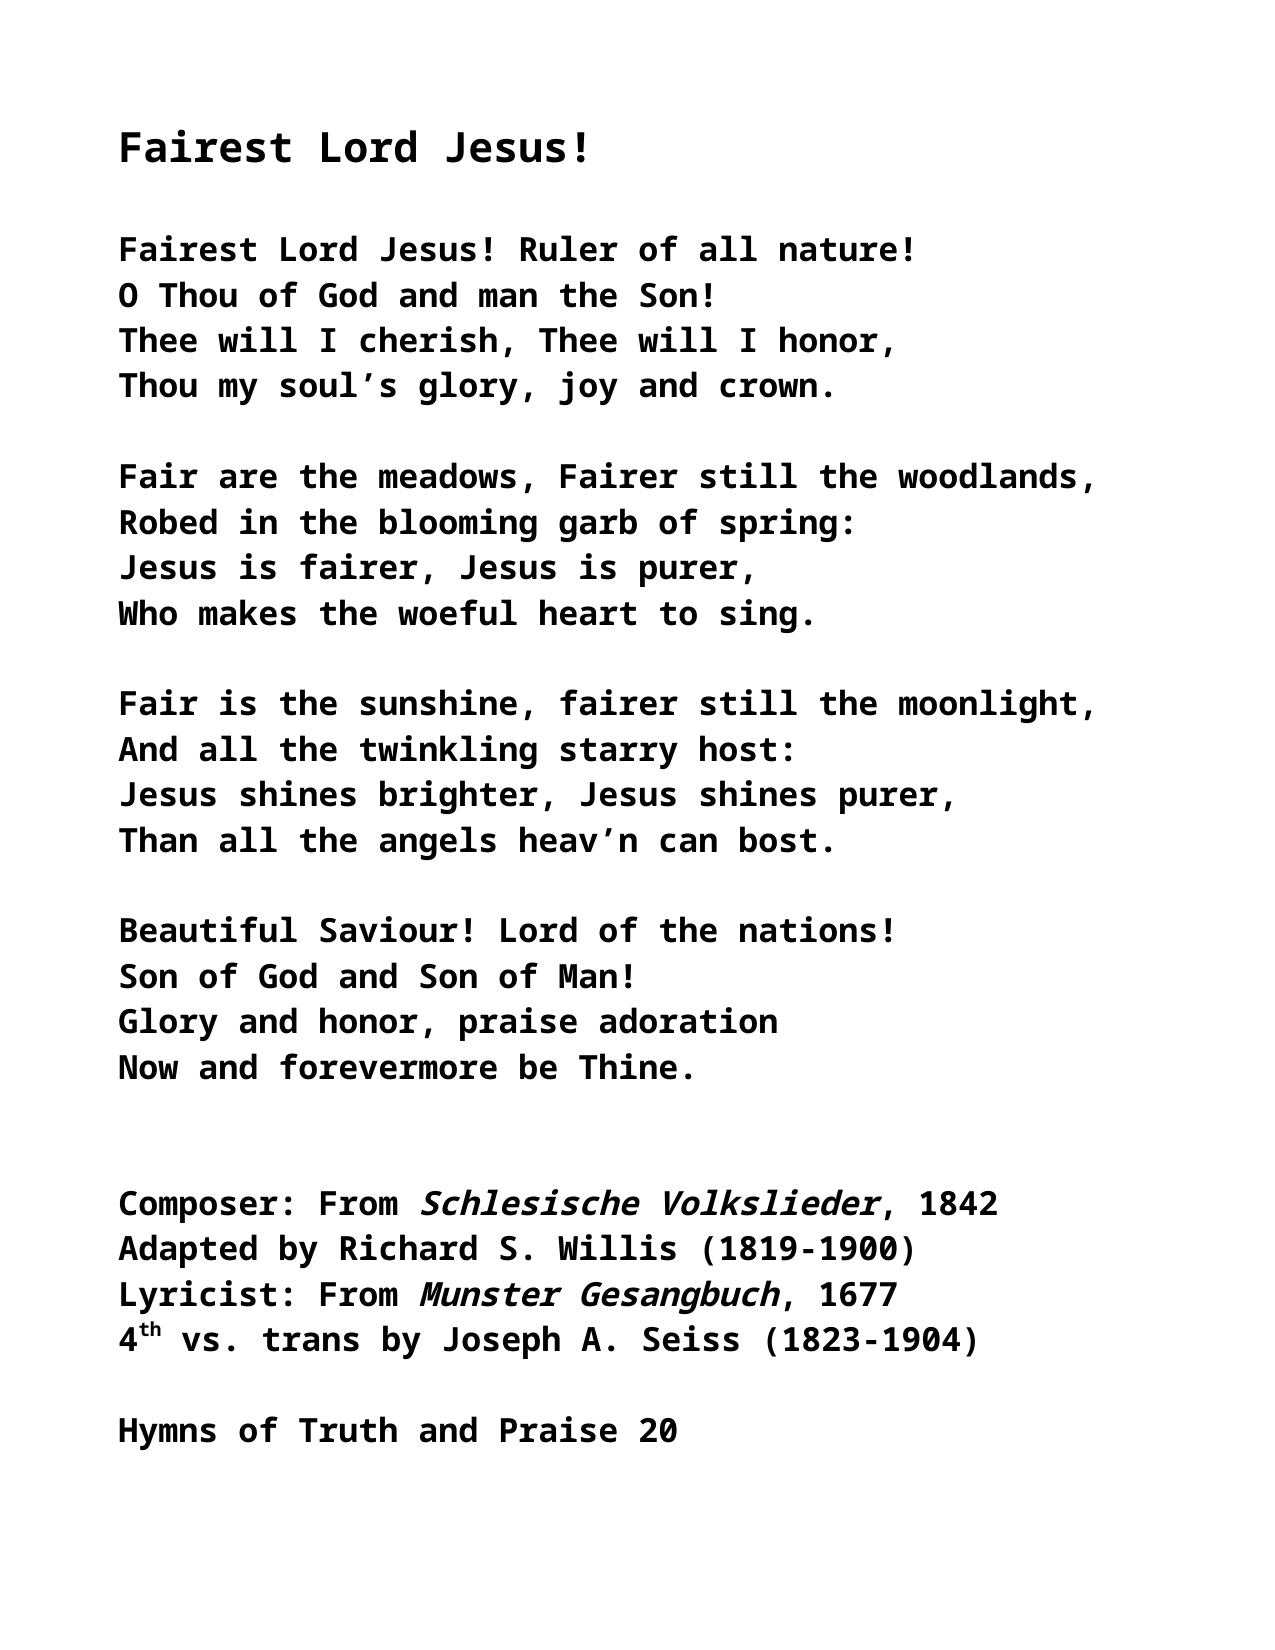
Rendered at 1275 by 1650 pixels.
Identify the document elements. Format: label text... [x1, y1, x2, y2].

text Jesus is fairer, Jesus is purer, [118, 544, 1157, 589]
text Fair are the meadows, Fairer still the woodlands, [118, 453, 1157, 498]
text Hymns of Truth and Praise 20 [118, 1407, 1157, 1452]
text Fairest Lord Jesus! Ruler of all nature! [118, 226, 1157, 271]
text Glory and honor, praise adoration [118, 998, 1157, 1043]
text 4th vs. trans by Joseph A. Seiss (1823-1904) [118, 1316, 1157, 1361]
text Beautiful Saviour! Lord of the nations! [118, 907, 1157, 953]
text And all the twinkling starry host: [118, 726, 1157, 771]
text Thee will I cherish, Thee will I honor, [118, 317, 1157, 362]
text Composer: From Schlesische Volkslieder, 1842 [118, 1180, 1157, 1225]
text Fair is the sunshine, fairer still the moonlight, [118, 680, 1157, 726]
text Than all the angels heav’n can bost. [118, 816, 1157, 862]
text O Thou of God and man the Son! [118, 271, 1157, 317]
text Jesus shines brighter, Jesus shines purer, [118, 771, 1157, 816]
text Now and forevermore be Thine. [118, 1043, 1157, 1089]
text Adapted by Richard S. Willis (1819-1900) [118, 1225, 1157, 1271]
text Thou my soul’s glory, joy and crown. [118, 362, 1157, 408]
text Lyricist: From Munster Gesangbuch, 1677 [118, 1271, 1157, 1316]
text Fairest Lord Jesus! [118, 118, 1157, 175]
text Who makes the woeful heart to sing. [118, 589, 1157, 635]
text Son of God and Son of Man! [118, 953, 1157, 998]
text Robed in the blooming garb of spring: [118, 498, 1157, 544]
